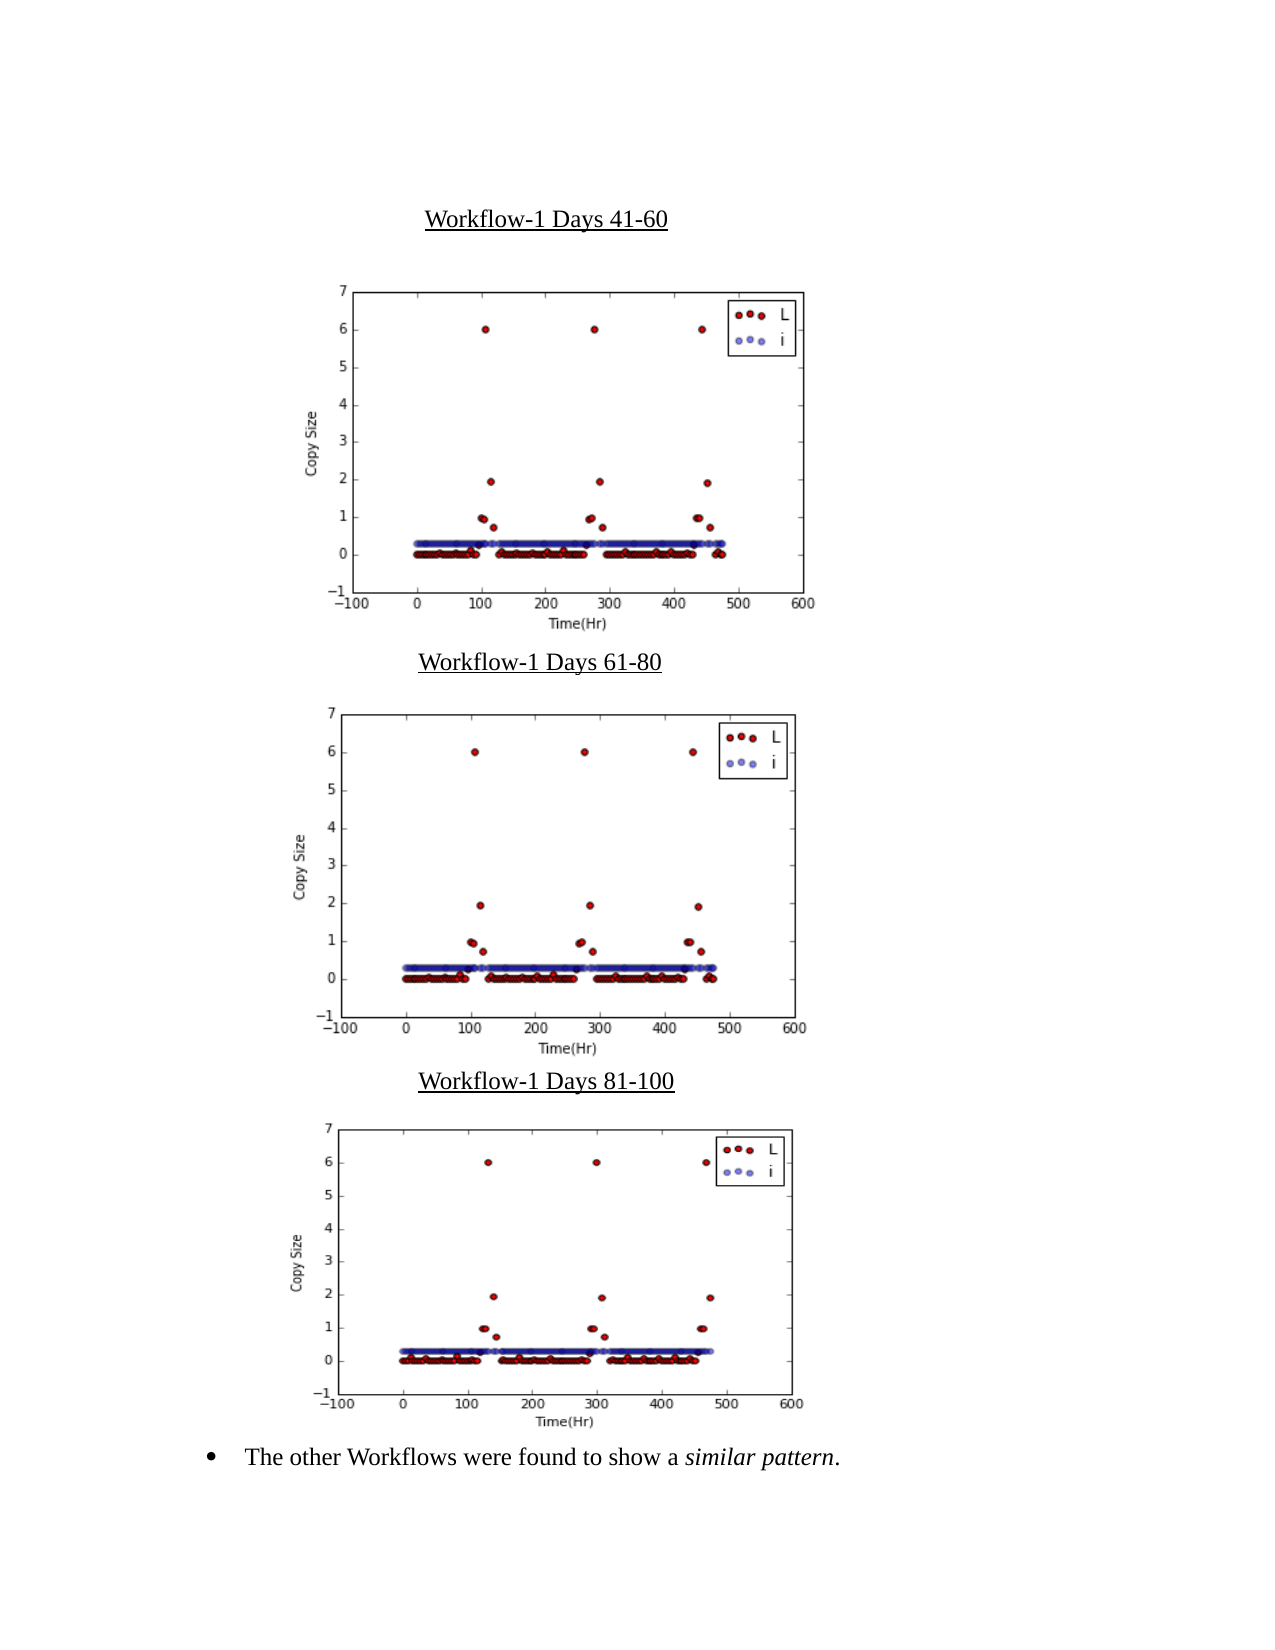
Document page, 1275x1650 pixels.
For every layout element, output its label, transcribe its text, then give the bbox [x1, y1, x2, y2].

list Workflow-1 Days 41-60 [418, 204, 1157, 233]
picture [280, 253, 861, 641]
list The other Workflows were found to show a similar pattern. [207, 1442, 1157, 1470]
picture [268, 675, 853, 1066]
text Workflow-1 Days 81-100 [418, 1066, 1157, 1095]
text Workflow-1 Days 61-80 [418, 647, 1157, 676]
picture [265, 1095, 850, 1437]
